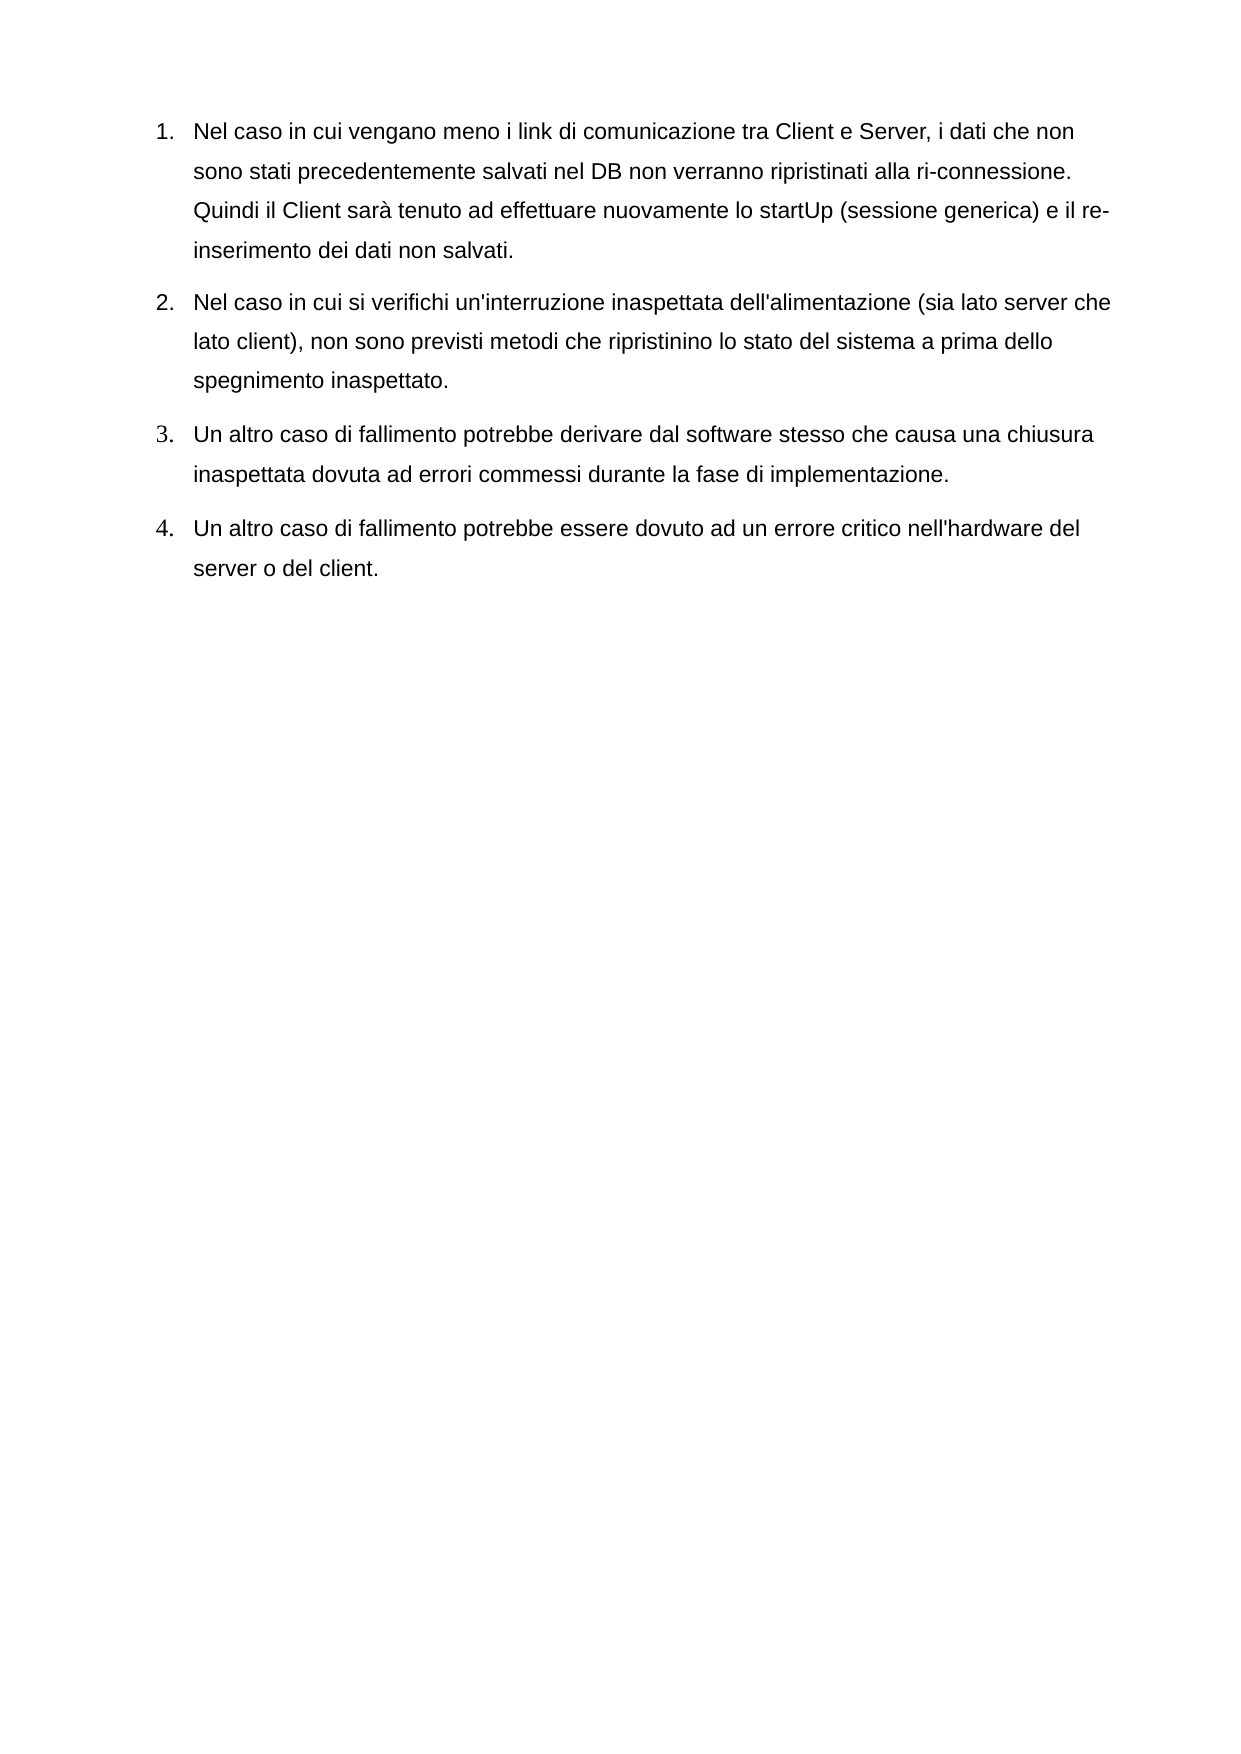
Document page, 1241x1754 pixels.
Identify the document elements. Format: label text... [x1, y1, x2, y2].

list Un altro caso di fallimento potrebbe essere dovuto ad un errore critico nell'hardware del server o del client. [156, 513, 1122, 581]
list Nel caso in cui si verifichi un'interruzione inaspettata dell'alimentazione (sia lato server che lato client), non sono previsti metodi che ripristinino lo stato del sistema a prima dello spegnimento inaspettato. [156, 288, 1122, 394]
list Nel caso in cui vengano meno i link di comunicazione tra Client e Server, i dati che non sono stati precedentemente salvati nel DB non verranno ripristinati alla ri-connessione. Quindi il Client sarà tenuto ad effettuare nuovamente lo startUp (sessione generica) e il re-inserimento dei dati non salvati. [156, 118, 1122, 263]
list Un altro caso di fallimento potrebbe derivare dal software stesso che causa una chiusura inaspettata dovuta ad errori commessi durante la fase di implementazione. [156, 419, 1122, 487]
